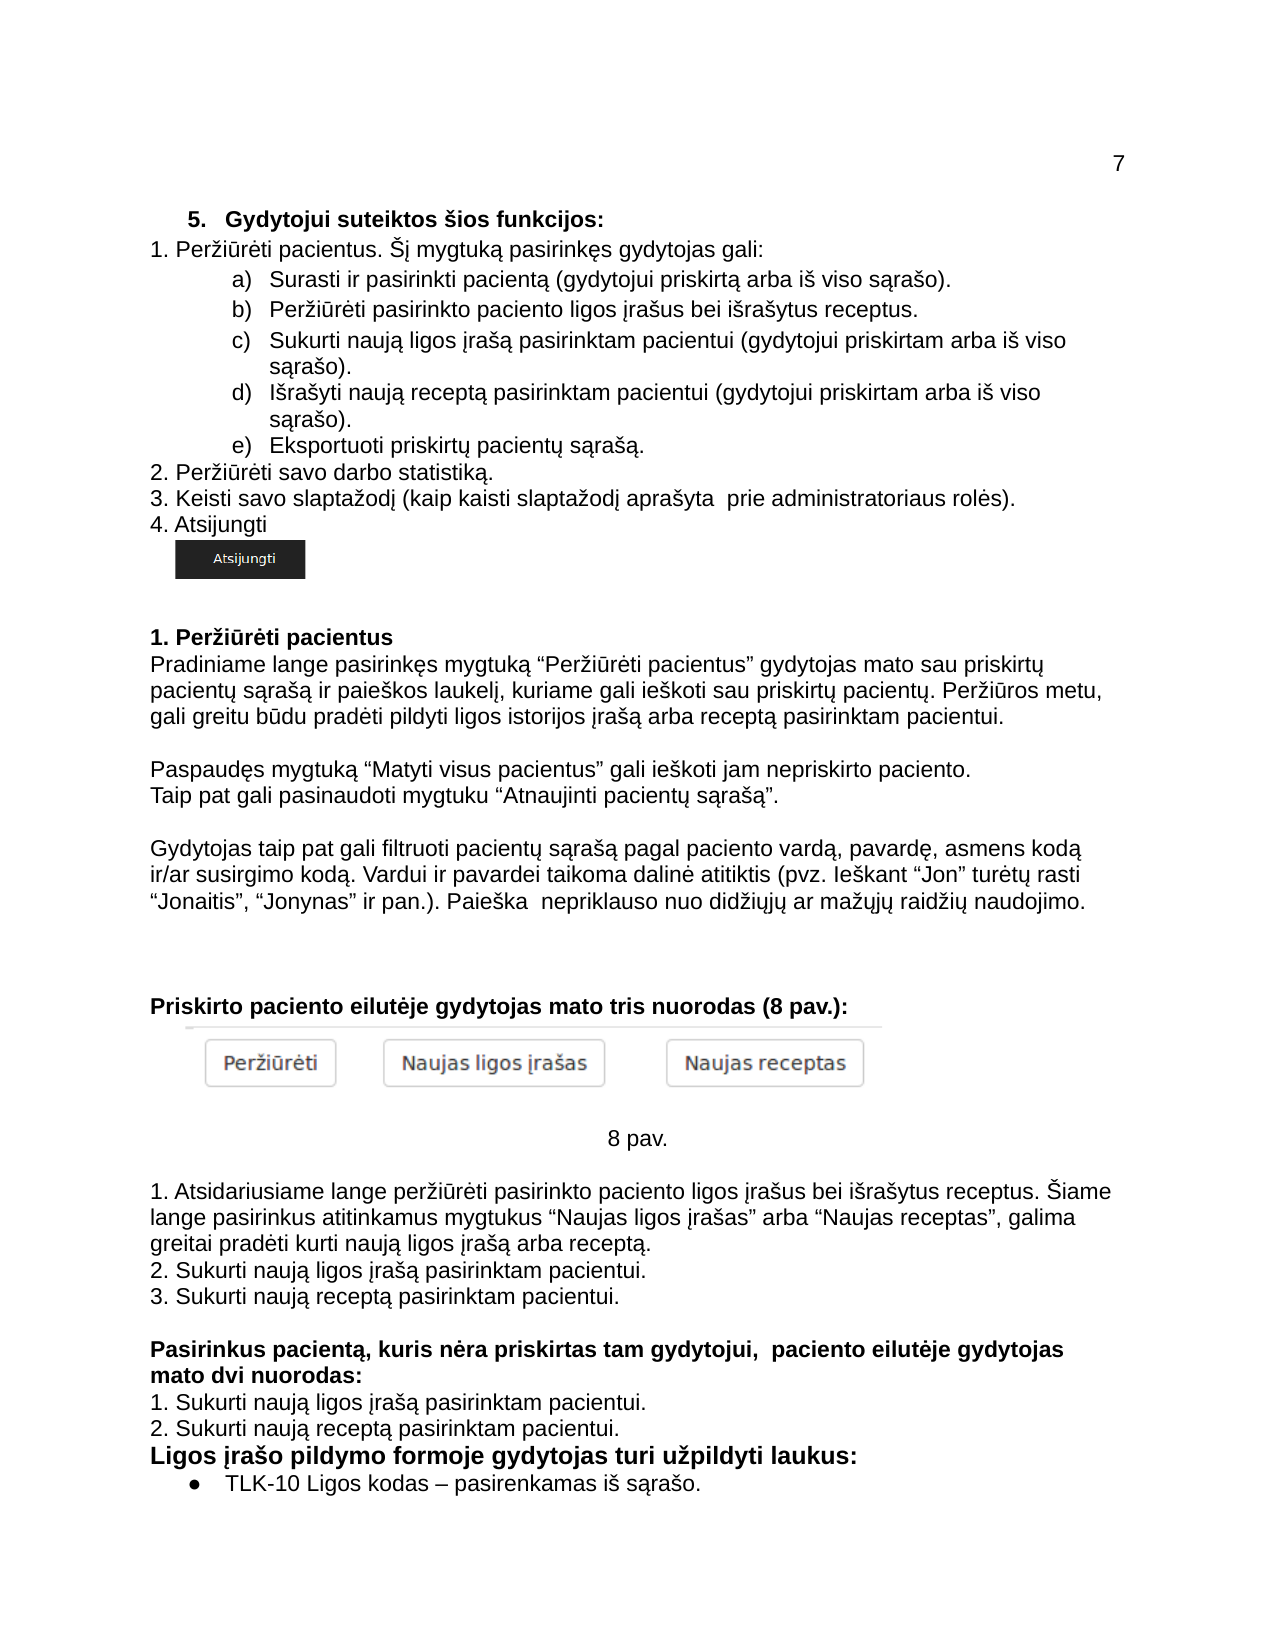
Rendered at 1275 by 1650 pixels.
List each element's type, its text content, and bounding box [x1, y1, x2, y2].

text 4. Atsijungti [150, 511, 1125, 537]
list Surasti ir pasirinkti pacientą (gydytojui priskirtą arba iš viso sąrašo). [232, 266, 1125, 293]
list Išrašyti naują receptą pasirinktam pacientui (gydytojui priskirtam arba iš viso sąrašo). [232, 379, 1125, 432]
list 2. Peržiūrėti savo darbo statistiką. [150, 458, 1125, 485]
subtitle Ligos įrašo pildymo formoje gydytojas turi užpildyti laukus: [150, 1441, 1125, 1470]
text 3. Sukurti naują receptą pasirinktam pacientui. [150, 1283, 1125, 1309]
list Gydytojui suteiktos šios funkcijos: [187, 206, 1125, 232]
text 1. Peržiūrėti pacientus [150, 624, 1125, 651]
text Pasirinkus pacientą, kuris nėra priskirtas tam gydytojui, paciento eilutėje gydytojas mato dvi nuorodas: [150, 1336, 1125, 1388]
picture [550, 1030, 883, 1101]
text Priskirto paciento eilutėje gydytojas mato tris nuorodas (8 pav.): [150, 993, 1125, 1019]
list Eksportuoti priskirtų pacientų sąrašą. [232, 432, 1125, 458]
text Taip pat gali pasinaudoti mygtuku “Atnaujinti pacientų sąrašą”. [150, 782, 1125, 809]
text 1. Sukurti naują ligos įrašą pasirinktam pacientui. [150, 1388, 1125, 1415]
list 3. Keisti savo slaptažodį (kaip kaisti slaptažodį aprašyta prie administratoriaus rolės). [150, 485, 1125, 511]
picture [275, 540, 306, 554]
text 1. Atsidariusiame lange peržiūrėti pasirinkto paciento ligos įrašus bei išrašytus receptus. Šiame lange pasirinkus atitinkamus mygtukus “Naujas ligos įrašas” arba “Naujas receptas”, galima greitai pradėti kurti naują ligos įrašą arba receptą. [150, 1178, 1125, 1257]
list 1. Peržiūrėti pacientus. Šį mygtuką pasirinkęs gydytojas gali: [150, 236, 1125, 262]
list TLK-10 Ligos kodas – pasirenkamas iš sąrašo. [187, 1470, 1125, 1496]
text 8 pav. [150, 1125, 1125, 1151]
list Peržiūrėti pasirinkto paciento ligos įrašus bei išrašytus receptus. [232, 296, 1125, 323]
text 2. Sukurti naują ligos įrašą pasirinktam pacientui. [150, 1257, 1125, 1283]
text Gydytojas taip pat gali filtruoti pacientų sąrašą pagal paciento vardą, pavardę, asmens kodą ir/ar susirgimo kodą. Vardui ir pavardei taikoma dalinė atitiktis (pvz. Ieškant “Jon” turėtų rasti “Jonaitis”, “Jonynas” ir pan.). Paieška nepriklauso nuo didžiųjų ar mažųjų raidžių naudojimo. [150, 835, 1125, 914]
list Sukurti naują ligos įrašą pasirinktam pacientui (gydytojui priskirtam arba iš viso sąrašo). [232, 327, 1125, 379]
text 2. Sukurti naują receptą pasirinktam pacientui. [150, 1415, 1125, 1441]
text Pradiniame lange pasirinkęs mygtuką “Peržiūrėti pacientus” gydytojas mato sau priskirtų pacientų sąrašą ir paieškos laukelį, kuriame gali ieškoti sau priskirtų pacientų. Peržiūros metu, gali greitu būdu pradėti pildyti ligos istorijos įrašą arba receptą pasirinktam pacientui. [150, 651, 1125, 730]
text Paspaudęs mygtuką “Matyti visus pacientus” gali ieškoti jam nepriskirto paciento. [150, 756, 1125, 782]
